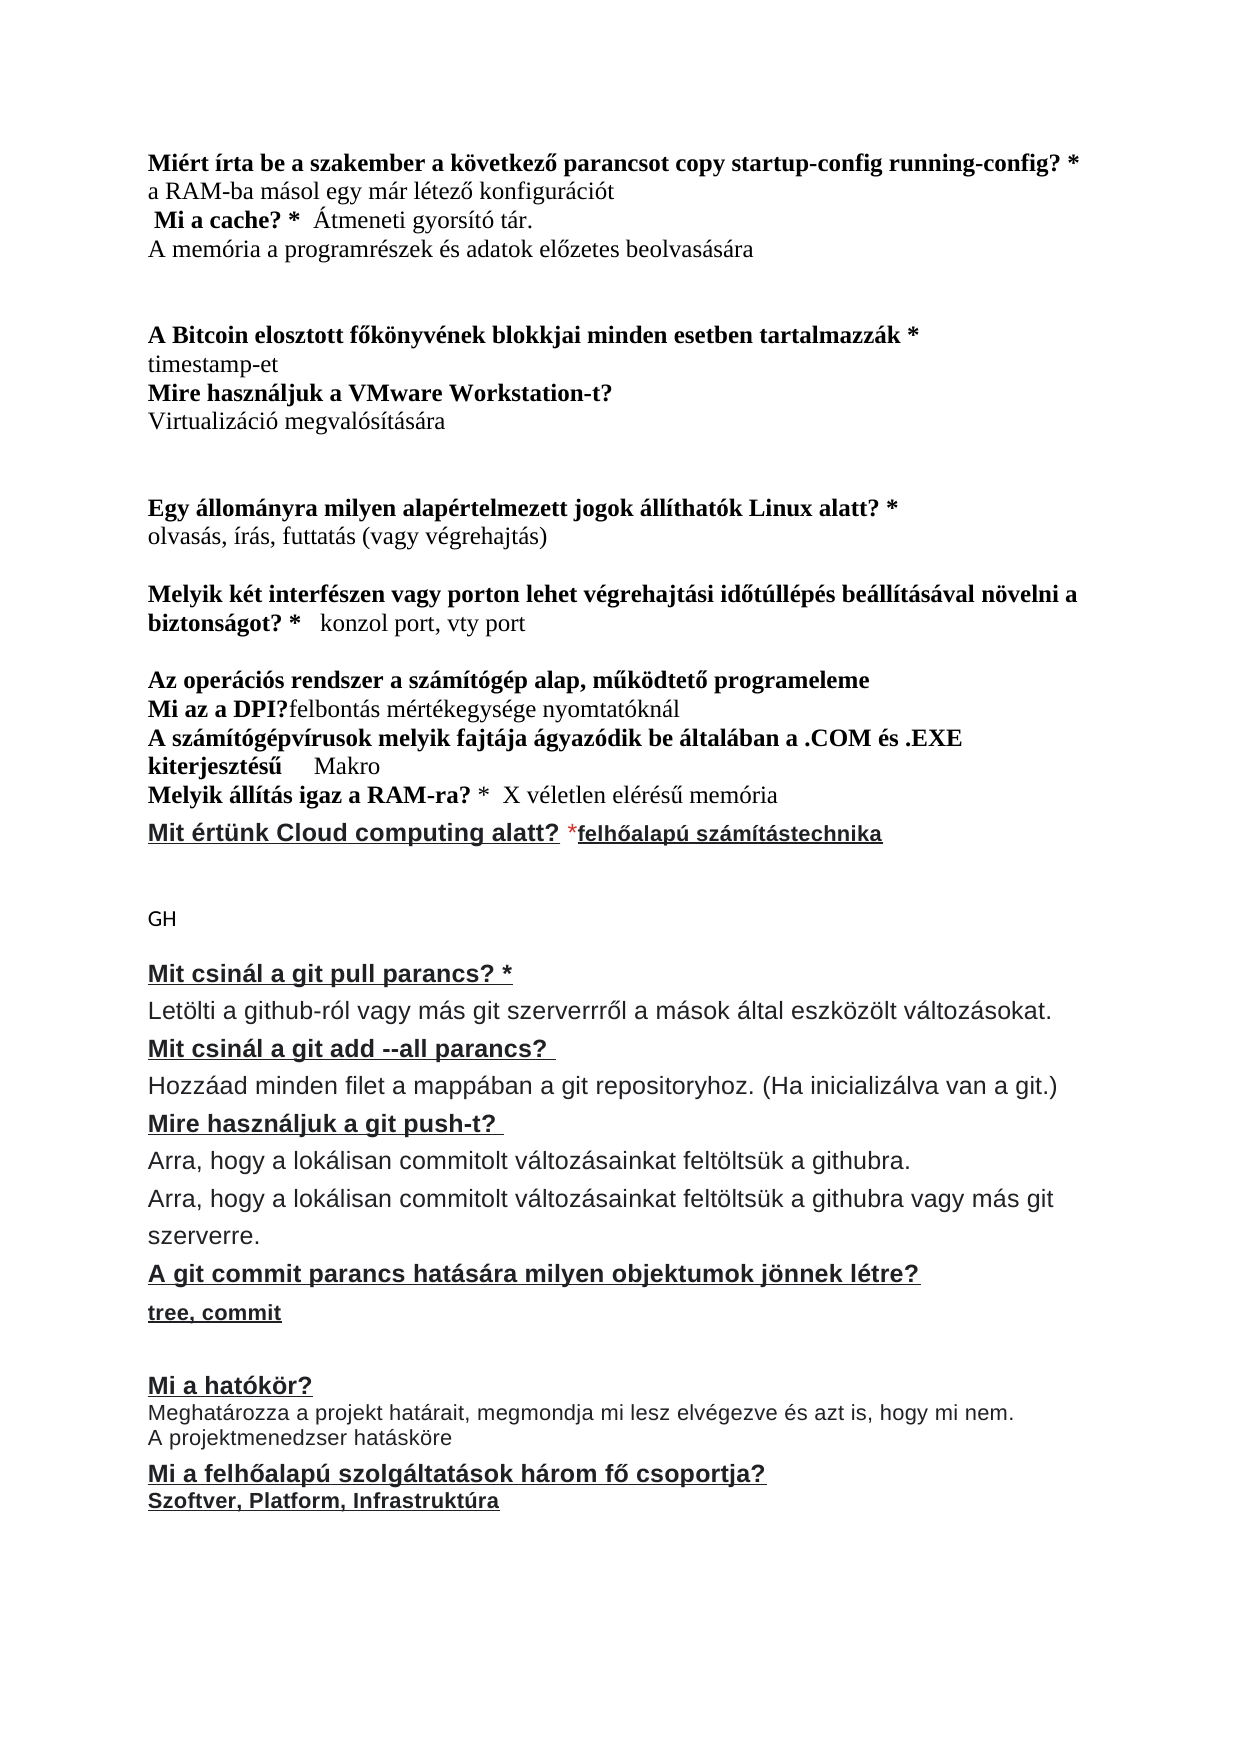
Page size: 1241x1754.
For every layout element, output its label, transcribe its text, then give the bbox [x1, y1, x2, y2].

text A számítógépvírusok melyik fajtája ágyazódik be általában a .COM és .EXE kiterjesztésű Makro [148, 723, 1093, 780]
text A memória a programrészek és adatok előzetes beolvasására [148, 234, 1093, 263]
text a RAM-ba másol egy már létező konfigurációt [148, 176, 1093, 205]
text Egy állományra milyen alapértelmezett jogok állíthatók Linux alatt? * [148, 493, 1093, 521]
text tree, commit [148, 1287, 1093, 1325]
text Az operációs rendszer a számítógép alap, működtető programeleme [148, 665, 1093, 694]
text Meghatározza a projekt határait, megmondja mi lesz elvégezve és azt is, hogy mi nem. [148, 1400, 1093, 1425]
text A git commit parancs hatására milyen objektumok jönnek létre? [148, 1250, 1093, 1287]
text Arra, hogy a lokálisan commitolt változásainkat feltöltsük a githubra vagy más git szerverre. [148, 1175, 1093, 1250]
text Hozzáad minden filet a mappában a git repositoryhoz. (Ha inicializálva van a git.) [148, 1062, 1093, 1100]
text Melyik állítás igaz a RAM-ra? * X véletlen elérésű memória [148, 780, 1093, 809]
text timestamp-et [148, 349, 1093, 378]
text A Bitcoin elosztott főkönyvének blokkjai minden esetben tartalmazzák * [148, 320, 1093, 349]
text Letölti a github-ról vagy más git szerverrről a mások által eszközölt változásokat. [148, 987, 1093, 1025]
text Mit értünk Cloud computing alatt? *felhőalapú számítástechnika [148, 809, 1093, 846]
text Mi a cache? * Átmeneti gyorsító tár. [148, 205, 1093, 234]
text Szoftver, Platform, Infrastruktúra [148, 1488, 1093, 1513]
text GH [148, 904, 1093, 932]
text olvasás, írás, futtatás (vagy végrehajtás) [148, 521, 1093, 550]
text A projektmenedzser hatásköre [148, 1425, 1093, 1450]
text Miért írta be a szakember a következő parancsot copy startup-config running-config? * [148, 148, 1093, 176]
text Melyik két interfészen vagy porton lehet végrehajtási időtúllépés beállításával növelni a biztonságot? * konzol port, vty port [148, 579, 1093, 636]
text Mire használjuk a git push-t? [148, 1100, 1093, 1137]
text Mit csinál a git add --all parancs? [148, 1025, 1093, 1062]
text Mi a felhőalapú szolgáltatások három fő csoportja? [148, 1450, 1093, 1488]
text Mire használjuk a VMware Workstation-t? [148, 378, 1093, 406]
text Mi az a DPI?felbontás mértékegysége nyomtatóknál [148, 694, 1093, 723]
text Mi a hatókör? [148, 1362, 1093, 1400]
text Virtualizáció megvalósítására [148, 406, 1093, 435]
text Mit csinál a git pull parancs? * [148, 950, 1093, 987]
text Arra, hogy a lokálisan commitolt változásainkat feltöltsük a githubra. [148, 1137, 1093, 1175]
